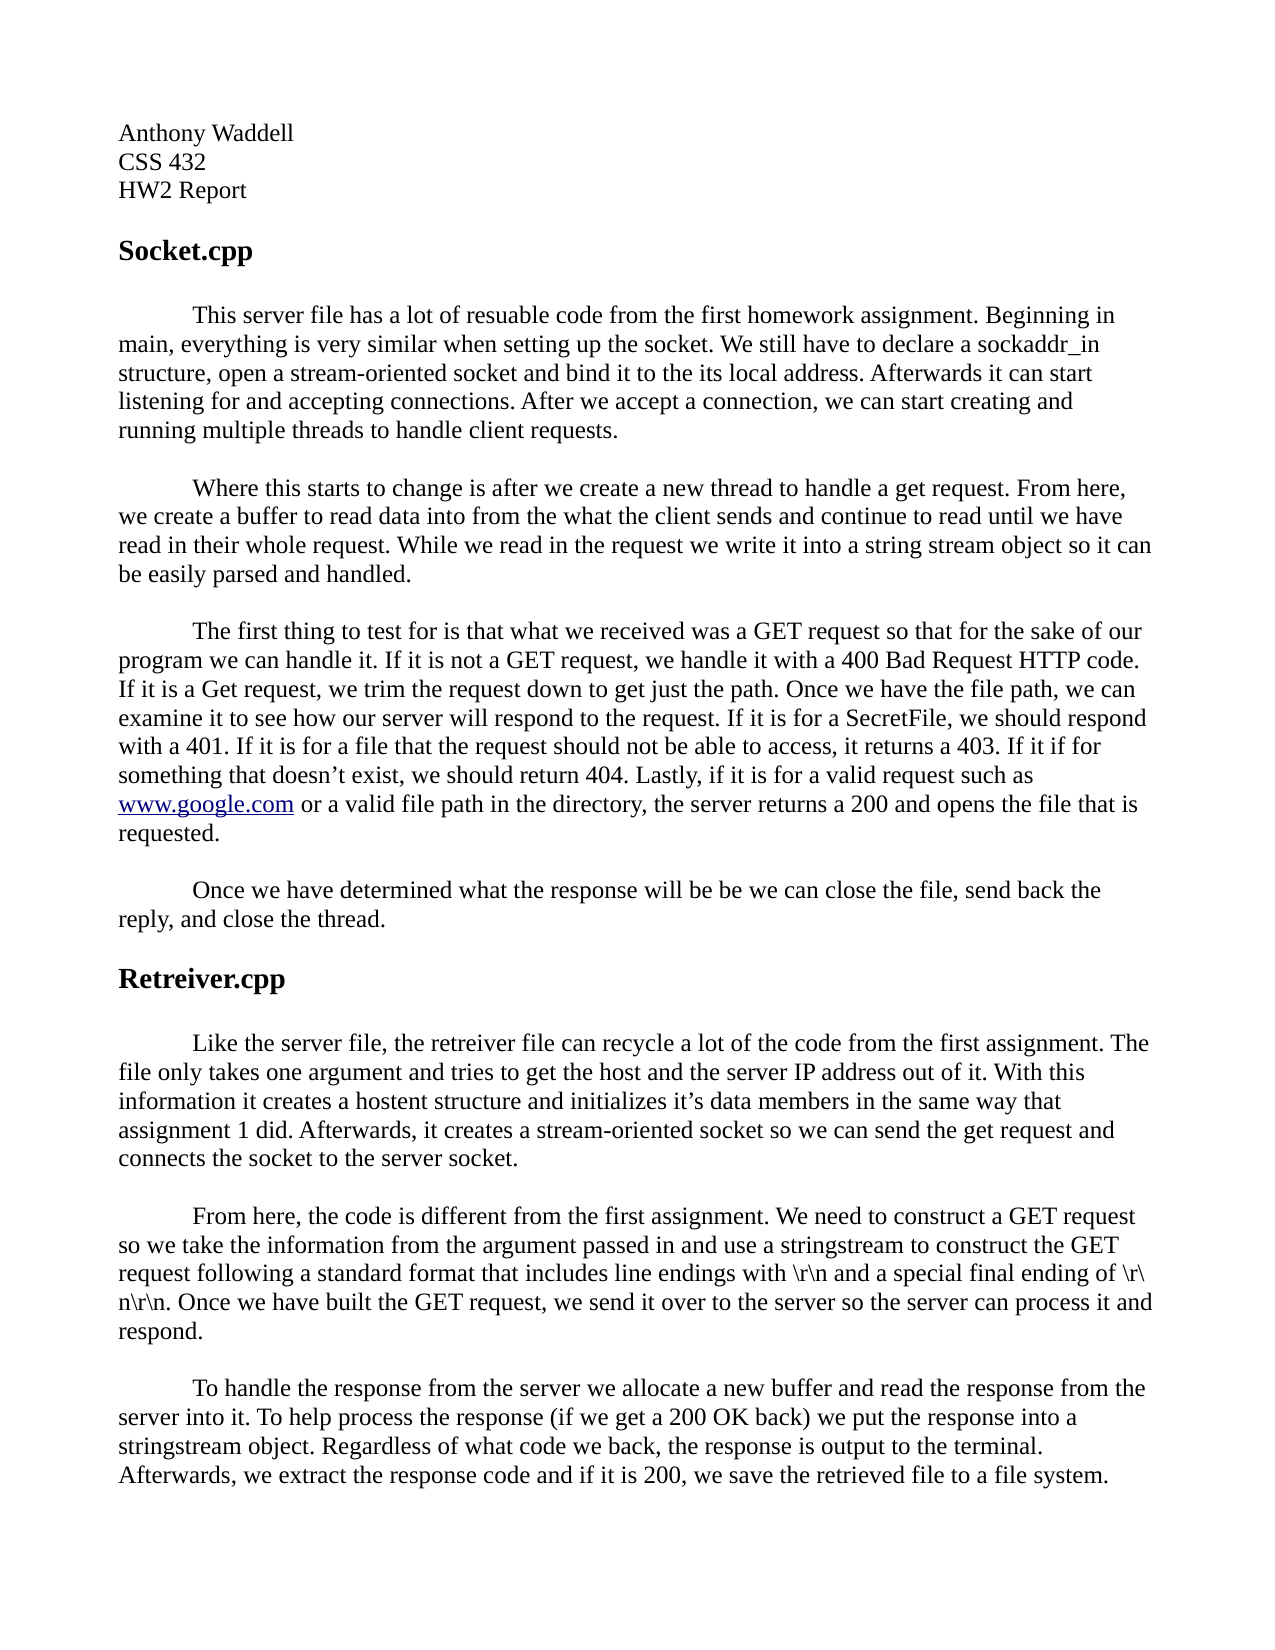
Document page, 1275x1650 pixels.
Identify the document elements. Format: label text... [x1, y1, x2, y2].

text To handle the response from the server we allocate a new buffer and read the response from the server into it. To help process the response (if we get a 200 OK back) we put the response into a stringstream object. Regardless of what code we back, the response is output to the terminal. Afterwards, we extract the response code and if it is 200, we save the retrieved file to a file system. [118, 1373, 1157, 1488]
text CSS 432 [118, 147, 1157, 176]
text Once we have determined what the response will be be we can close the file, send back the reply, and close the thread. [118, 875, 1157, 933]
text The first thing to test for is that what we received was a GET request so that for the sake of our program we can handle it. If it is not a GET request, we handle it with a 400 Bad Request HTTP code. If it is a Get request, we trim the request down to get just the path. Once we have the file path, we can examine it to see how our server will respond to the request. If it is for a SecretFile, we should respond with a 401. If it is for a file that the request should not be able to access, it returns a 403. If it if for something that doesn’t exist, we should return 404. Lastly, if it is for a valid request such as www.google.com or a valid file path in the directory, the server returns a 200 and opens the file that is requested. [118, 616, 1157, 846]
text Anthony Waddell [118, 118, 1157, 147]
text This server file has a lot of resuable code from the first homework assignment. Beginning in main, everything is very similar when setting up the socket. We still have to declare a sockaddr_in structure, open a stream-oriented socket and bind it to the its local address. Afterwards it can start listening for and accepting connections. After we accept a connection, we can start creating and running multiple threads to handle client requests. [118, 300, 1157, 444]
text HW2 Report [118, 176, 1157, 204]
text Where this starts to change is after we create a new thread to handle a get request. From here, we create a buffer to read data into from the what the client sends and continue to read until we have read in their whole request. While we read in the request we write it into a string stream object so it can be easily parsed and handled. [118, 473, 1157, 588]
text From here, the code is different from the first assignment. We need to construct a GET request so we take the information from the argument passed in and use a stringstream to construct the GET request following a standard format that includes line endings with \r\n and a special final ending of \r\n\r\n. Once we have built the GET request, we send it over to the server so the server can process it and respond. [118, 1201, 1157, 1345]
text Socket.cpp [118, 233, 1157, 267]
text Retreiver.cpp [118, 961, 1157, 995]
text Like the server file, the retreiver file can recycle a lot of the code from the first assignment. The file only takes one argument and tries to get the host and the server IP address out of it. With this information it creates a hostent structure and initializes it’s data members in the same way that assignment 1 did. Afterwards, it creates a stream-oriented socket so we can send the get request and connects the socket to the server socket. [118, 1028, 1157, 1172]
